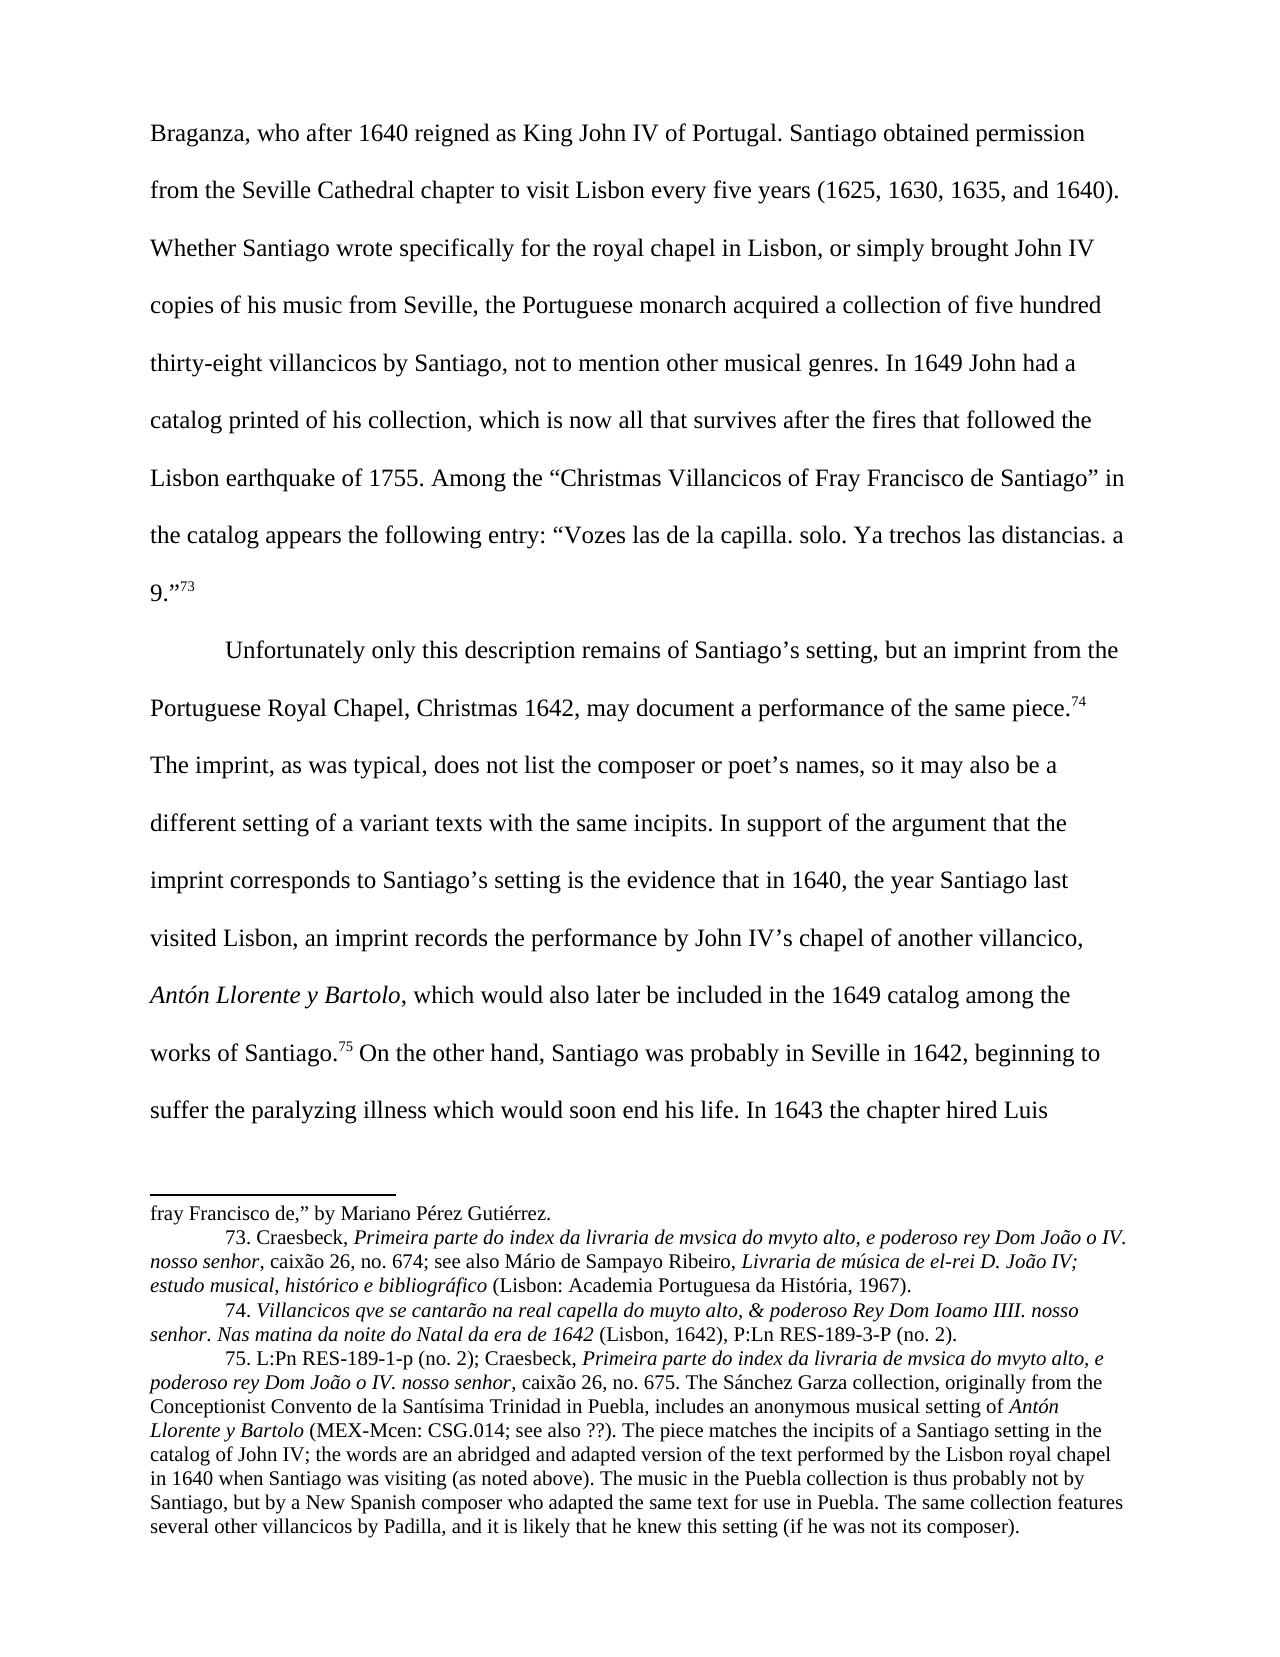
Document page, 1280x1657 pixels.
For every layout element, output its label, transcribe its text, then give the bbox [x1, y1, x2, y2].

text L:Pn RES-189-1-p (no. 2); Craesbeck, Primeira parte do index da livraria de mvsica do mvyto alto, e poderoso rey Dom João o IV. nosso senhor, caixão 26, no. 675. The Sánchez Garza collection, originally from the Conceptionist Convento de la Santísima Trinidad in Puebla, includes an anonymous musical setting of Antón Llorente y Bartolo (MEX-Mcen: CSG.014; see also ??). The piece matches the incipits of a Santiago setting in the catalog of John IV; the words are an abridged and adapted version of the text performed by the Lisbon royal chapel in 1640 when Santiago was visiting (as noted above). The music in the Puebla collection is thus probably not by Santiago, but by a New Spanish composer who adapted the same text for use in Puebla. The same collection features several other villancicos by Padilla, and it is likely that he knew this setting (if he was not its composer). [150, 1346, 1130, 1538]
text Braganza, who after 1640 reigned as King John IV of Portugal. Santiago obtained permission from the Seville Cathedral chapter to visit Lisbon every five years (1625, 1630, 1635, and 1640). Whether Santiago wrote specifically for the royal chapel in Lisbon, or simply brought John IV copies of his music from Seville, the Portuguese monarch acquired a collection of five hundred thirty-eight villancicos by Santiago, not to mention other musical genres. In 1649 John had a catalog printed of his collection, which is now all that survives after the fires that followed the Lisbon earthquake of 1755. Among the “Christmas Villancicos of Fray Francisco de Santiago” in the catalog appears the following entry: “Vozes las de la capilla. solo. Ya trechos las distancias. a 9.” [150, 118, 1130, 607]
text fray Francisco de,” by Mariano Pérez Gutiérrez. [150, 1201, 1130, 1225]
text Craesbeck, Primeira parte do index da livraria de mvsica do mvyto alto, e poderoso rey Dom João o IV. nosso senhor, caixão 26, no. 674; see also Mário de Sampayo Ribeiro, Livraria de música de el-rei D. João IV; estudo musical, histórico e bibliográfico (Lisbon: Academia Portuguesa da História, 1967). [150, 1225, 1130, 1297]
text Unfortunately only this description remains of Santiago’s setting, but an imprint from the Portuguese Royal Chapel, Christmas 1642, may document a performance of the same piece. The imprint, as was typical, does not list the composer or poet’s names, so it may also be a different setting of a variant texts with the same incipits. In support of the argument that the imprint corresponds to Santiago’s setting is the evidence that in 1640, the year Santiago last visited Lisbon, an imprint records the performance by John IV’s chapel of another villancico, Antón Llorente y Bartolo, which would also later be included in the 1649 catalog among the works of Santiago. On the other hand, Santiago was probably in Seville in 1642, beginning to suffer the paralyzing illness which would soon end his life. In 1643 the chapter hired Luis [150, 636, 1130, 1124]
text Villancicos qve se cantarão na real capella do muyto alto, & poderoso Rey Dom Ioamo IIII. nosso senhor. Nas matina da noite do Natal da era de 1642 (Lisbon, 1642), P:Ln RES-189-3-P (no. 2). [150, 1297, 1130, 1346]
